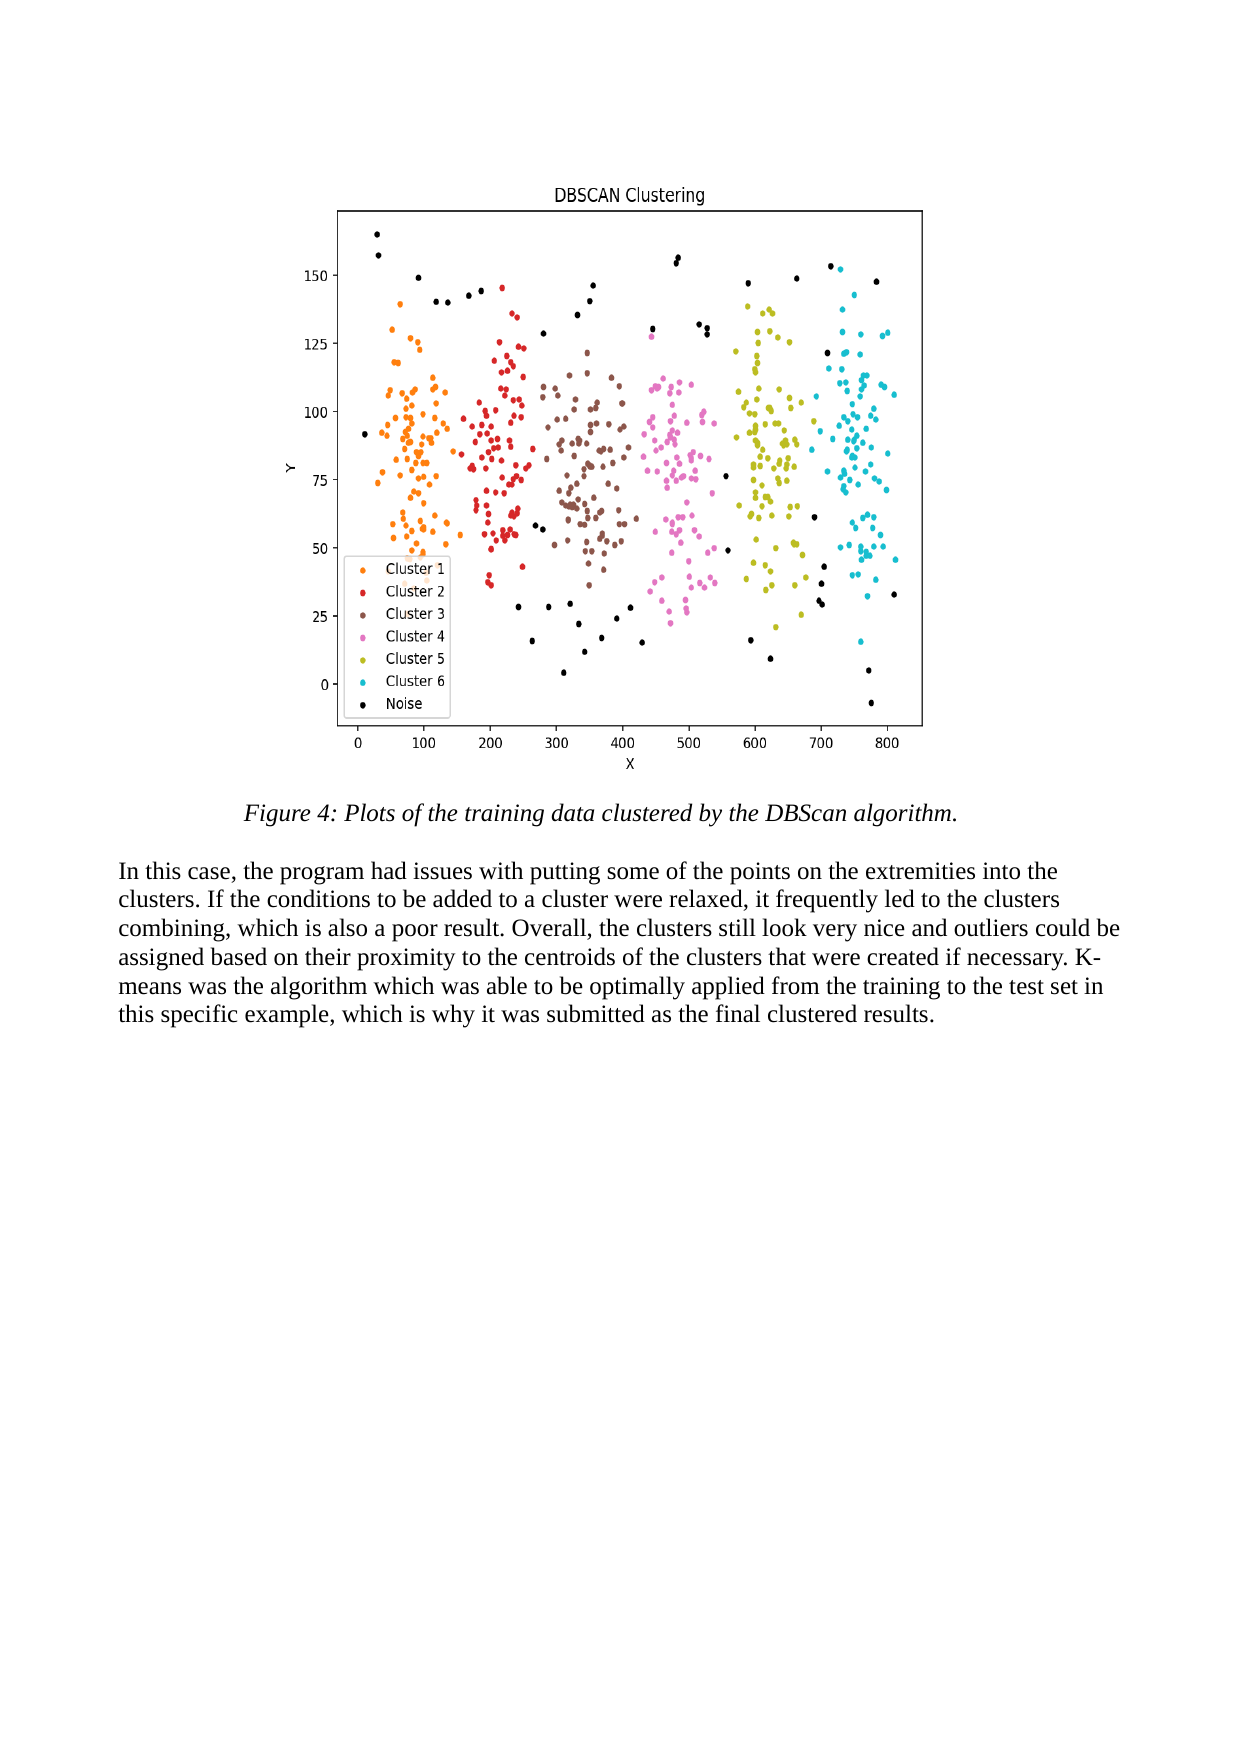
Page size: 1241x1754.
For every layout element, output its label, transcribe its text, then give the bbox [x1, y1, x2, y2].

text In this case, the program had issues with putting some of the points on the extremities into the clusters. If the conditions to be added to a cluster were relaxed, it frequently led to the clusters combining, which is also a poor result. Overall, the clusters still look very nice and outliers could be assigned based on their proximity to the centroids of the clusters that were created if necessary. K-means was the algorithm which was able to be optimally applied from the training to the test set in this specific example, which is why it was submitted as the final clustered results. [118, 856, 1122, 1028]
picture [243, 130, 997, 799]
text Figure 4: Plots of the training data clustered by the DBScan algorithm. [244, 799, 997, 827]
